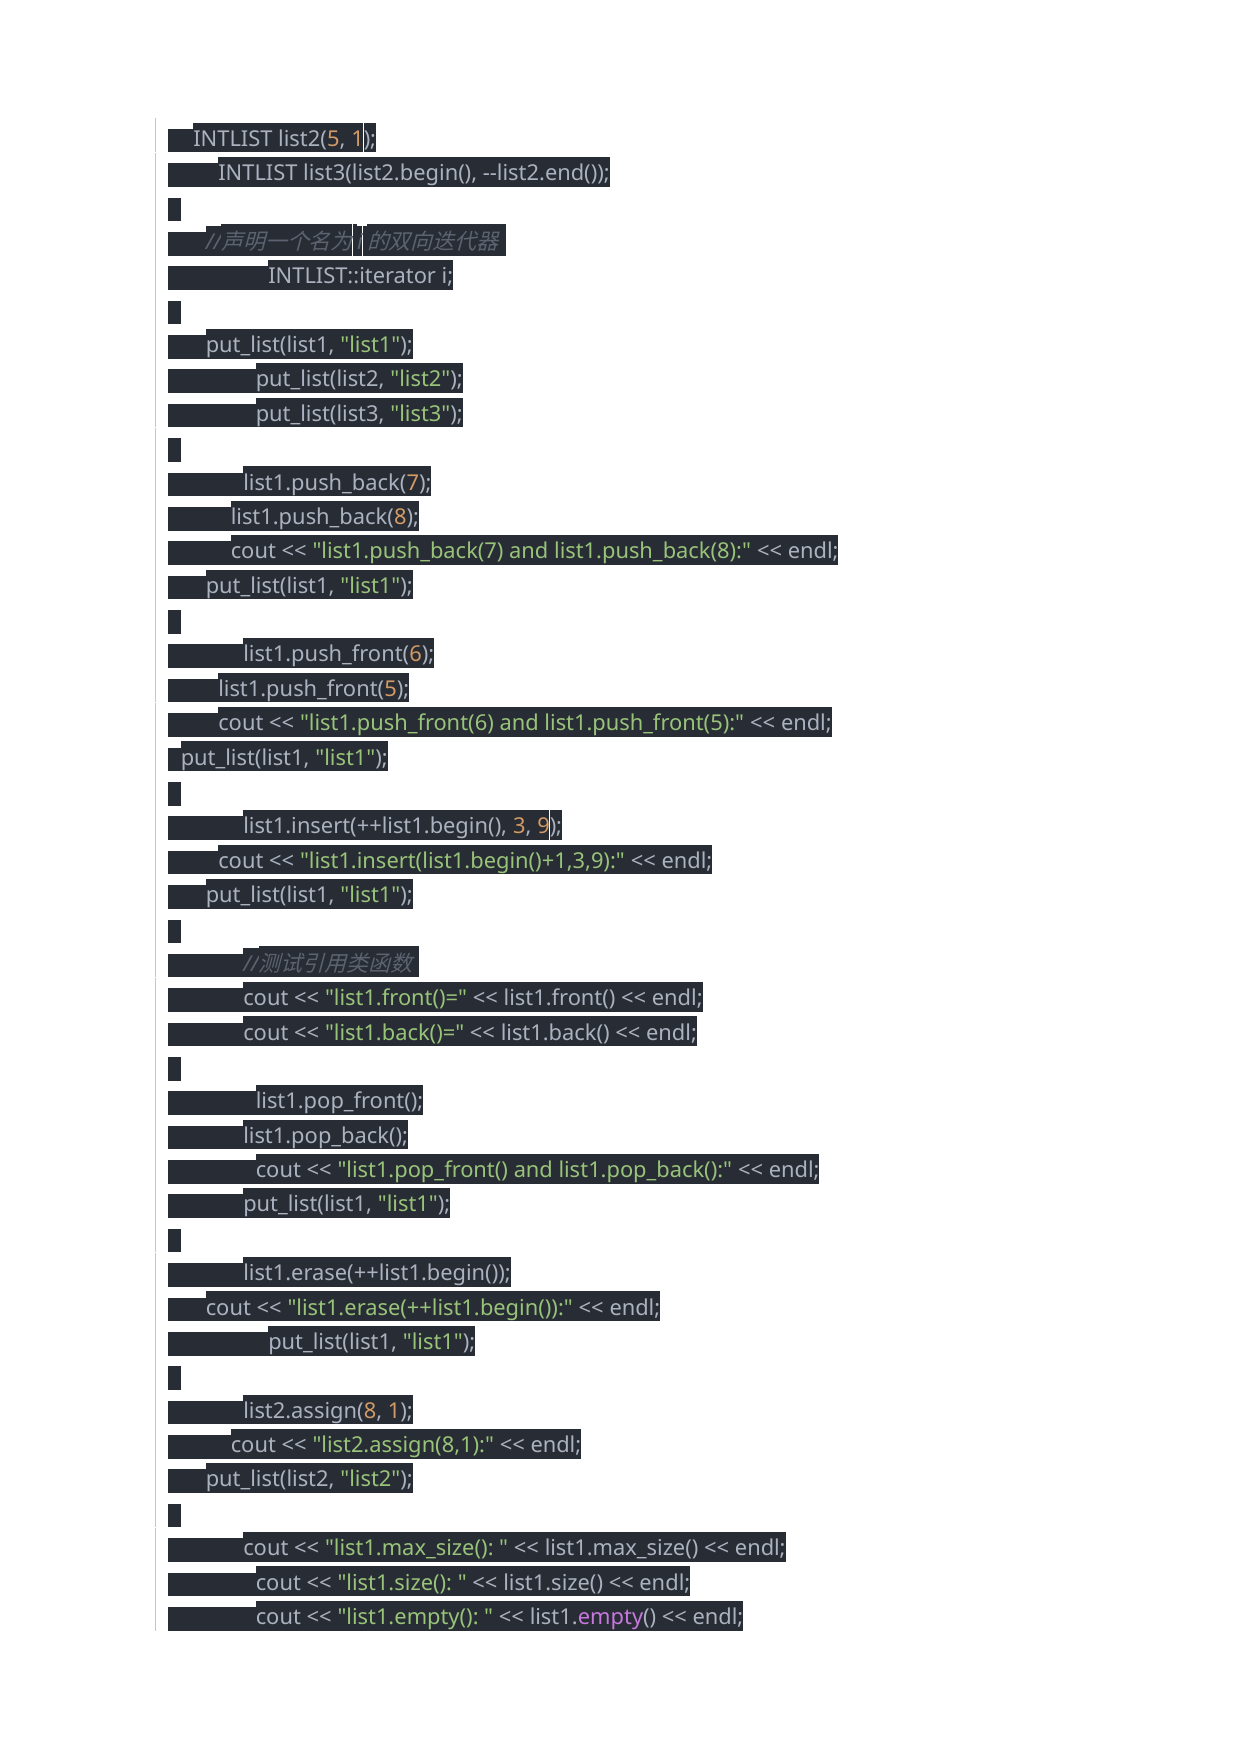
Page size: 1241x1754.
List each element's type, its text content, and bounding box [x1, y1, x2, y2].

text list1.pop_back(); [156, 1115, 1122, 1149]
text [118, 1424, 155, 1459]
text put_list(list2, "list2"); [156, 359, 1122, 393]
text [118, 1252, 155, 1287]
text list1.push_back(8); [156, 496, 1122, 531]
text [118, 565, 155, 599]
text list1.pop_front(); [156, 1081, 1122, 1115]
text cout << "list1.erase(++list1.begin()):" << endl; [156, 1287, 1122, 1321]
text list1.push_front(6); [156, 634, 1122, 668]
text cout << "list1.insert(list1.begin()+1,3,9):" << endl; [156, 840, 1122, 874]
text put_list(list3, "list3"); [156, 393, 1122, 427]
text [118, 1596, 155, 1631]
text [118, 1184, 155, 1218]
text INTLIST list2(5, 1); [156, 118, 1122, 152]
text cout << "list2.assign(8,1):" << endl; [156, 1424, 1122, 1459]
text put_list(list1, "list1"); [156, 1184, 1122, 1218]
text cout << "list1.push_back(7) and list1.push_back(8):" << endl; [156, 531, 1122, 565]
text [118, 840, 155, 874]
text [118, 806, 155, 840]
text [118, 977, 155, 1012]
text [118, 152, 155, 187]
text cout << "list1.empty(): " << list1.empty() << endl; [156, 1596, 1122, 1631]
text [118, 1012, 155, 1046]
text [118, 874, 155, 909]
text [118, 702, 155, 737]
text put_list(list1, "list1"); [156, 874, 1122, 909]
text [118, 1149, 155, 1184]
text put_list(list2, "list2"); [156, 1459, 1122, 1493]
text cout << "list1.front()=" << list1.front() << endl; [156, 977, 1122, 1012]
text [118, 1321, 155, 1356]
text [118, 359, 155, 393]
text [118, 1459, 155, 1493]
text put_list(list1, "list1"); [156, 565, 1122, 599]
text INTLIST list3(list2.begin(), --list2.end()); [156, 152, 1122, 187]
text //测试引用类函数 [156, 943, 1122, 977]
text put_list(list1, "list1"); [156, 1321, 1122, 1356]
text list1.erase(++list1.begin()); [156, 1252, 1122, 1287]
text //声明一个名为i的双向迭代器 [156, 221, 1122, 256]
text [118, 324, 155, 359]
text INTLIST::iterator i; [156, 256, 1122, 290]
text [118, 737, 155, 771]
text list1.push_back(7); [156, 462, 1122, 496]
text [118, 1390, 155, 1424]
text cout << "list1.size(): " << list1.size() << endl; [156, 1562, 1122, 1596]
text [118, 1115, 155, 1149]
text cout << "list1.push_front(6) and list1.push_front(5):" << endl; [156, 702, 1122, 737]
text [118, 1527, 155, 1562]
text list1.push_front(5); [156, 668, 1122, 702]
text [118, 531, 155, 565]
text cout << "list1.pop_front() and list1.pop_back():" << endl; [156, 1149, 1122, 1184]
text [118, 1081, 155, 1115]
text [118, 118, 155, 152]
text list2.assign(8, 1); [156, 1390, 1122, 1424]
text cout << "list1.back()=" << list1.back() << endl; [156, 1012, 1122, 1046]
text put_list(list1, "list1"); [156, 324, 1122, 359]
text cout << "list1.max_size(): " << list1.max_size() << endl; [156, 1527, 1122, 1562]
text [118, 668, 155, 702]
text [118, 1287, 155, 1321]
text [118, 393, 155, 427]
text [118, 256, 155, 290]
text [118, 1562, 155, 1596]
text [118, 221, 155, 256]
text [118, 634, 155, 668]
text [118, 943, 155, 977]
text list1.insert(++list1.begin(), 3, 9); [156, 806, 1122, 840]
text put_list(list1, "list1"); [156, 737, 1122, 771]
text [118, 462, 155, 496]
text [118, 496, 155, 531]
